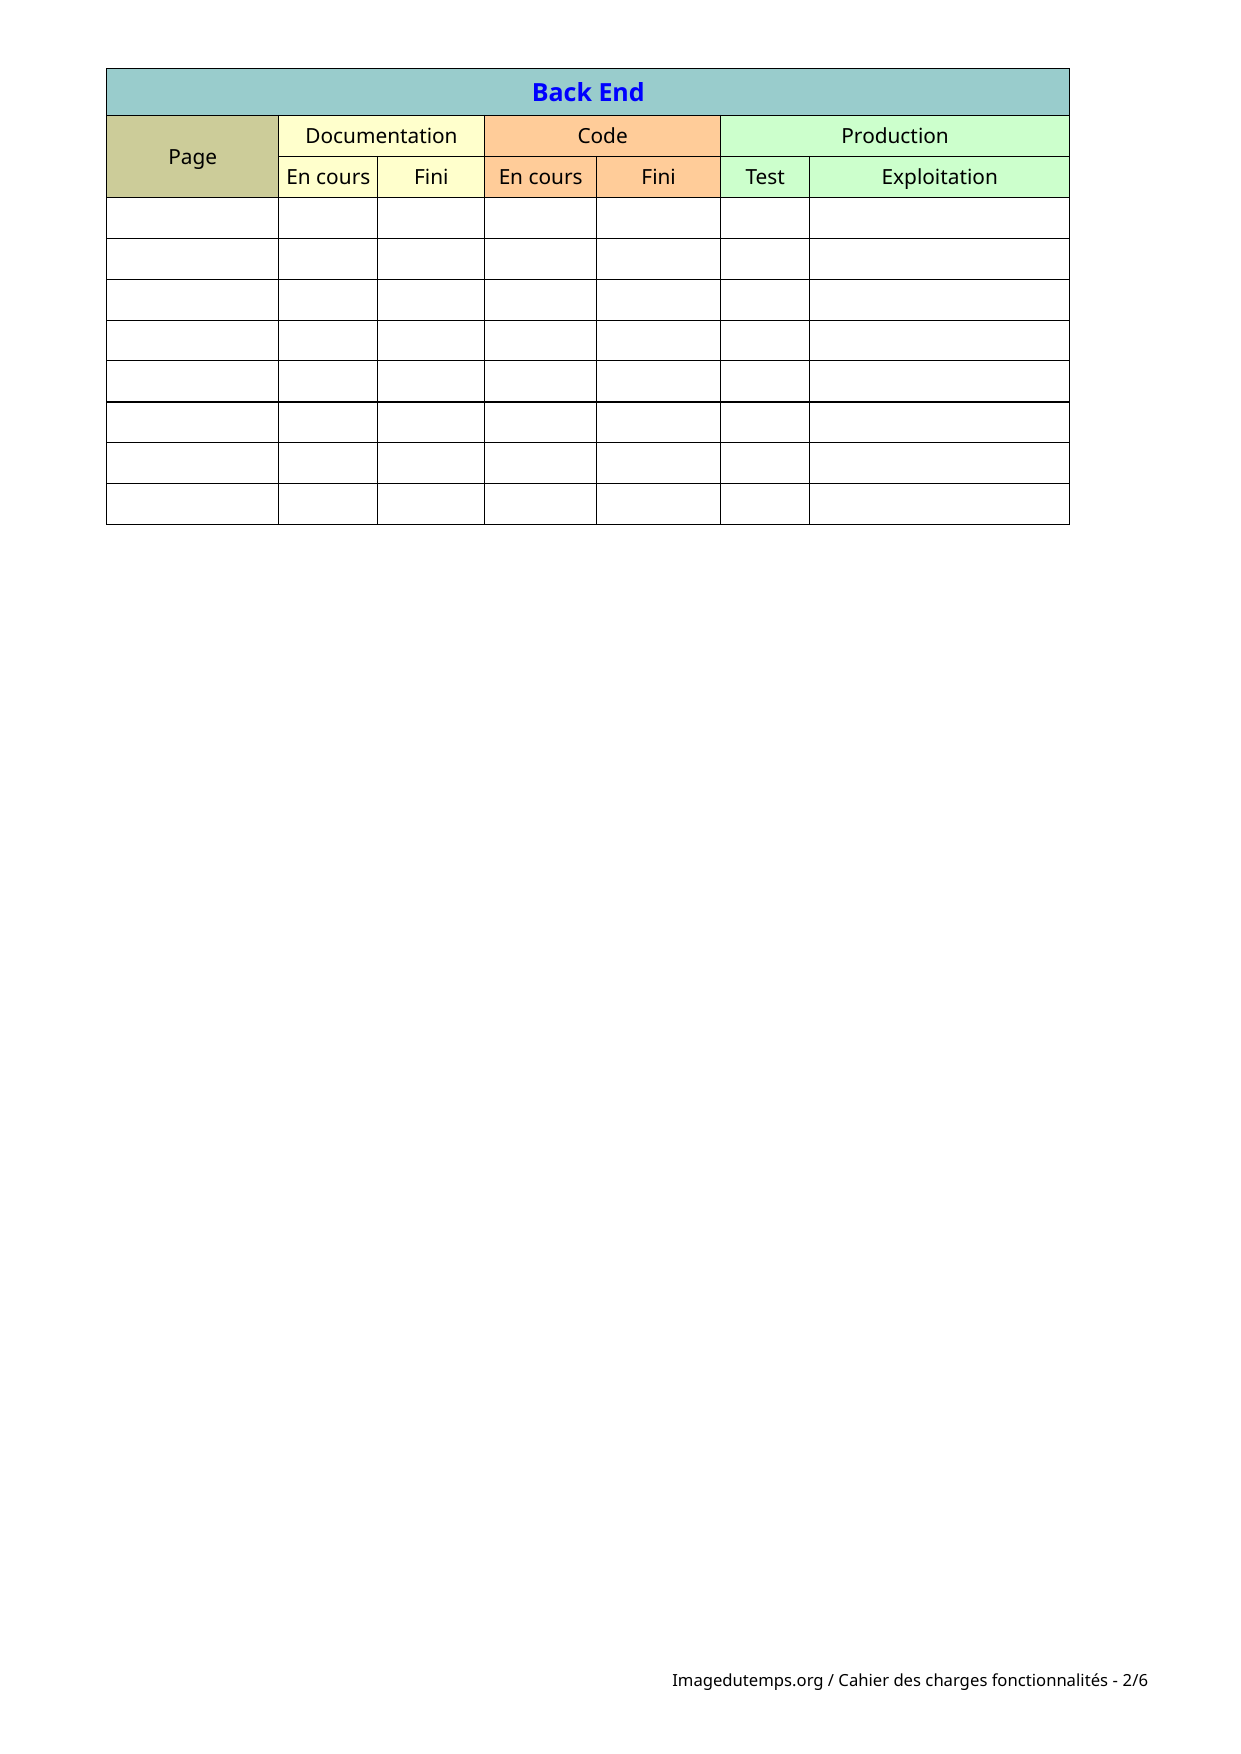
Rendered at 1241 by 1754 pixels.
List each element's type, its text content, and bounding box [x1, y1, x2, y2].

table_cell [810, 443, 1069, 483]
table_cell [279, 484, 377, 524]
table_cell [378, 484, 484, 524]
table_cell [107, 280, 278, 319]
table_cell [279, 361, 377, 401]
table_cell [485, 443, 596, 483]
table_cell [485, 403, 596, 442]
table_cell Exploitation [810, 157, 1069, 197]
table_cell [485, 361, 596, 401]
table_cell [107, 484, 278, 524]
table_cell [378, 198, 484, 238]
table_cell [721, 443, 809, 483]
table_cell [597, 484, 720, 524]
table_cell [107, 443, 278, 483]
table_cell Fini [378, 157, 484, 197]
table_cell [279, 321, 377, 360]
table_cell [107, 361, 278, 401]
table_cell En cours [279, 157, 377, 197]
table_cell [485, 321, 596, 360]
table_cell [597, 239, 720, 278]
table_cell [810, 239, 1069, 278]
table_cell [721, 403, 809, 442]
table_cell [721, 484, 809, 524]
table_cell [279, 403, 377, 442]
table_cell [107, 403, 278, 442]
table_cell [721, 361, 809, 401]
table_cell [810, 484, 1069, 524]
table_cell [279, 280, 377, 319]
table_cell [597, 280, 720, 319]
table_cell [721, 198, 809, 238]
table_cell [721, 239, 809, 278]
table_cell [485, 239, 596, 278]
table_cell Code [485, 116, 720, 156]
table_cell [107, 321, 278, 360]
table_cell [107, 239, 278, 278]
table_cell [485, 484, 596, 524]
table_cell [597, 198, 720, 238]
table_cell [378, 239, 484, 278]
table_cell [597, 361, 720, 401]
table_cell [721, 280, 809, 319]
table_cell [810, 280, 1069, 319]
table_cell [485, 198, 596, 238]
table_cell En cours [485, 157, 596, 197]
table_cell [810, 321, 1069, 360]
table_cell Documentation [279, 116, 484, 156]
table_cell [810, 403, 1069, 442]
table_cell [378, 321, 484, 360]
table_cell [378, 280, 484, 319]
table_cell [597, 443, 720, 483]
table_cell [597, 321, 720, 360]
table_cell [279, 443, 377, 483]
table_cell Production [721, 116, 1069, 156]
table_cell [107, 198, 278, 238]
table_cell [810, 198, 1069, 238]
table_header Back End [107, 69, 1069, 115]
table_cell Page [107, 116, 278, 197]
table_cell Test [721, 157, 809, 197]
table_cell [721, 321, 809, 360]
table_cell [485, 280, 596, 319]
table_cell [279, 239, 377, 278]
table_cell [378, 443, 484, 483]
table_cell [810, 361, 1069, 401]
table_cell [597, 403, 720, 442]
table_cell [279, 198, 377, 238]
table_cell [378, 403, 484, 442]
table_cell [378, 361, 484, 401]
table_cell Fini [597, 157, 720, 197]
